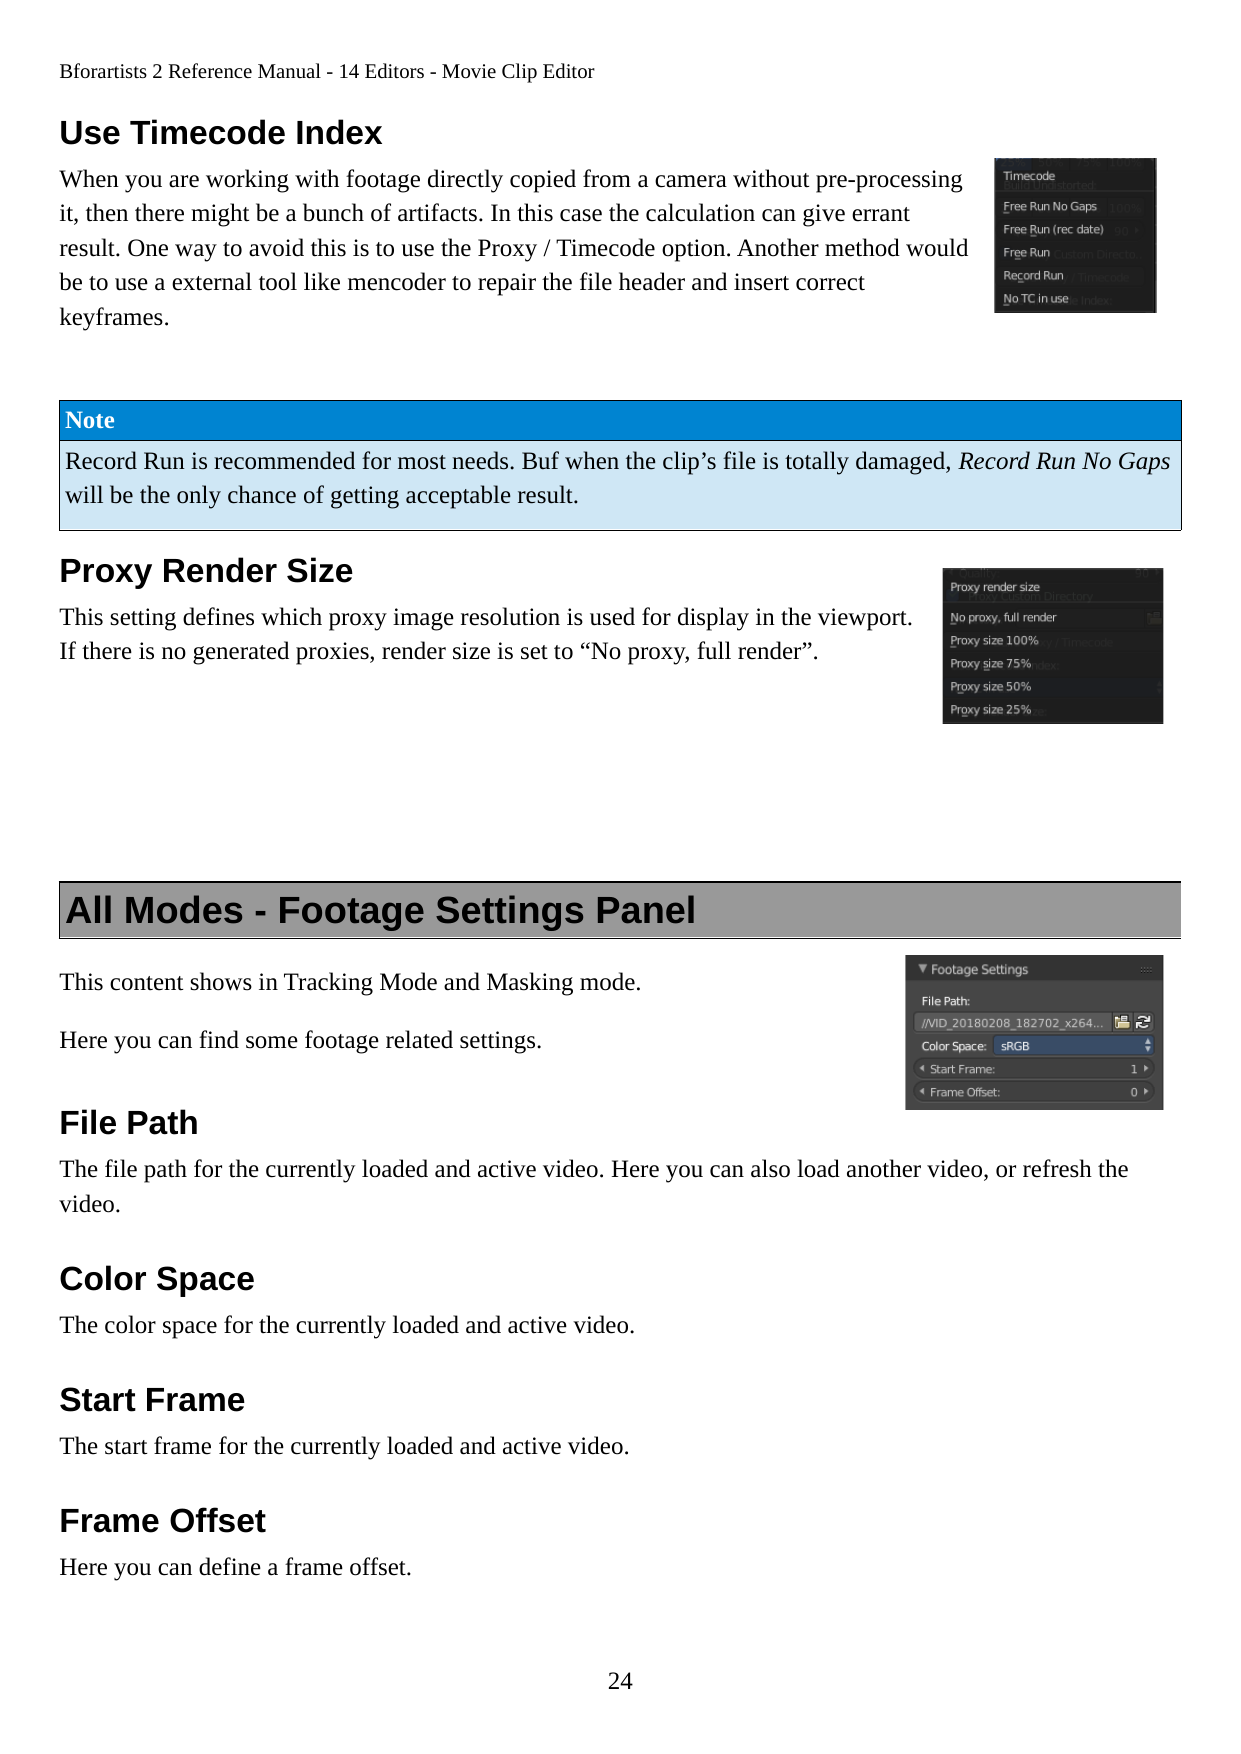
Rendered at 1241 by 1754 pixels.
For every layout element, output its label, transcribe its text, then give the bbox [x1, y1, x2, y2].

table_header All Modes - Footage Settings Panel [60, 883, 1181, 937]
text The file path for the currently loaded and active video. Here you can also load another video, or refresh the video. [59, 1154, 1181, 1217]
subtitle Frame Offset [59, 1501, 1181, 1539]
text This content shows in Tracking Mode and Masking mode. [59, 967, 905, 996]
text Here you can define a frame offset. [59, 1552, 1181, 1581]
table_header Note [60, 401, 1181, 440]
picture [994, 158, 1157, 313]
text Here you can find some footage related settings. [59, 1025, 905, 1053]
subtitle File Path [59, 1103, 1181, 1142]
text When you are working with footage directly copied from a camera without pre-processing it, then there might be a bunch of artifacts. In this case the calculation can give errant result. One way to avoid this is to use the Proxy / Timecode option. Another method would be to use a external tool like mencoder to repair the file header and insert correct keyframes. [59, 164, 1181, 330]
subtitle Start Frame [59, 1380, 1181, 1418]
text The color space for the currently loaded and active video. [59, 1310, 1181, 1338]
picture [942, 568, 1164, 724]
subtitle Use Timecode Index [59, 113, 1181, 151]
text This setting defines which proxy image resolution is used for display in the viewport. If there is no generated proxies, render size is set to “No proxy, full render”. [59, 602, 942, 665]
subtitle Color Space [59, 1259, 1181, 1297]
text The start frame for the currently loaded and active video. [59, 1431, 1181, 1459]
subtitle Proxy Render Size [59, 550, 1181, 589]
table_cell Record Run is recommended for most needs. Buf when the clip’s file is totally damaged, Record Run No Gaps will be the only chance of getting acceptable result. [60, 441, 1181, 529]
picture [905, 955, 1164, 1110]
